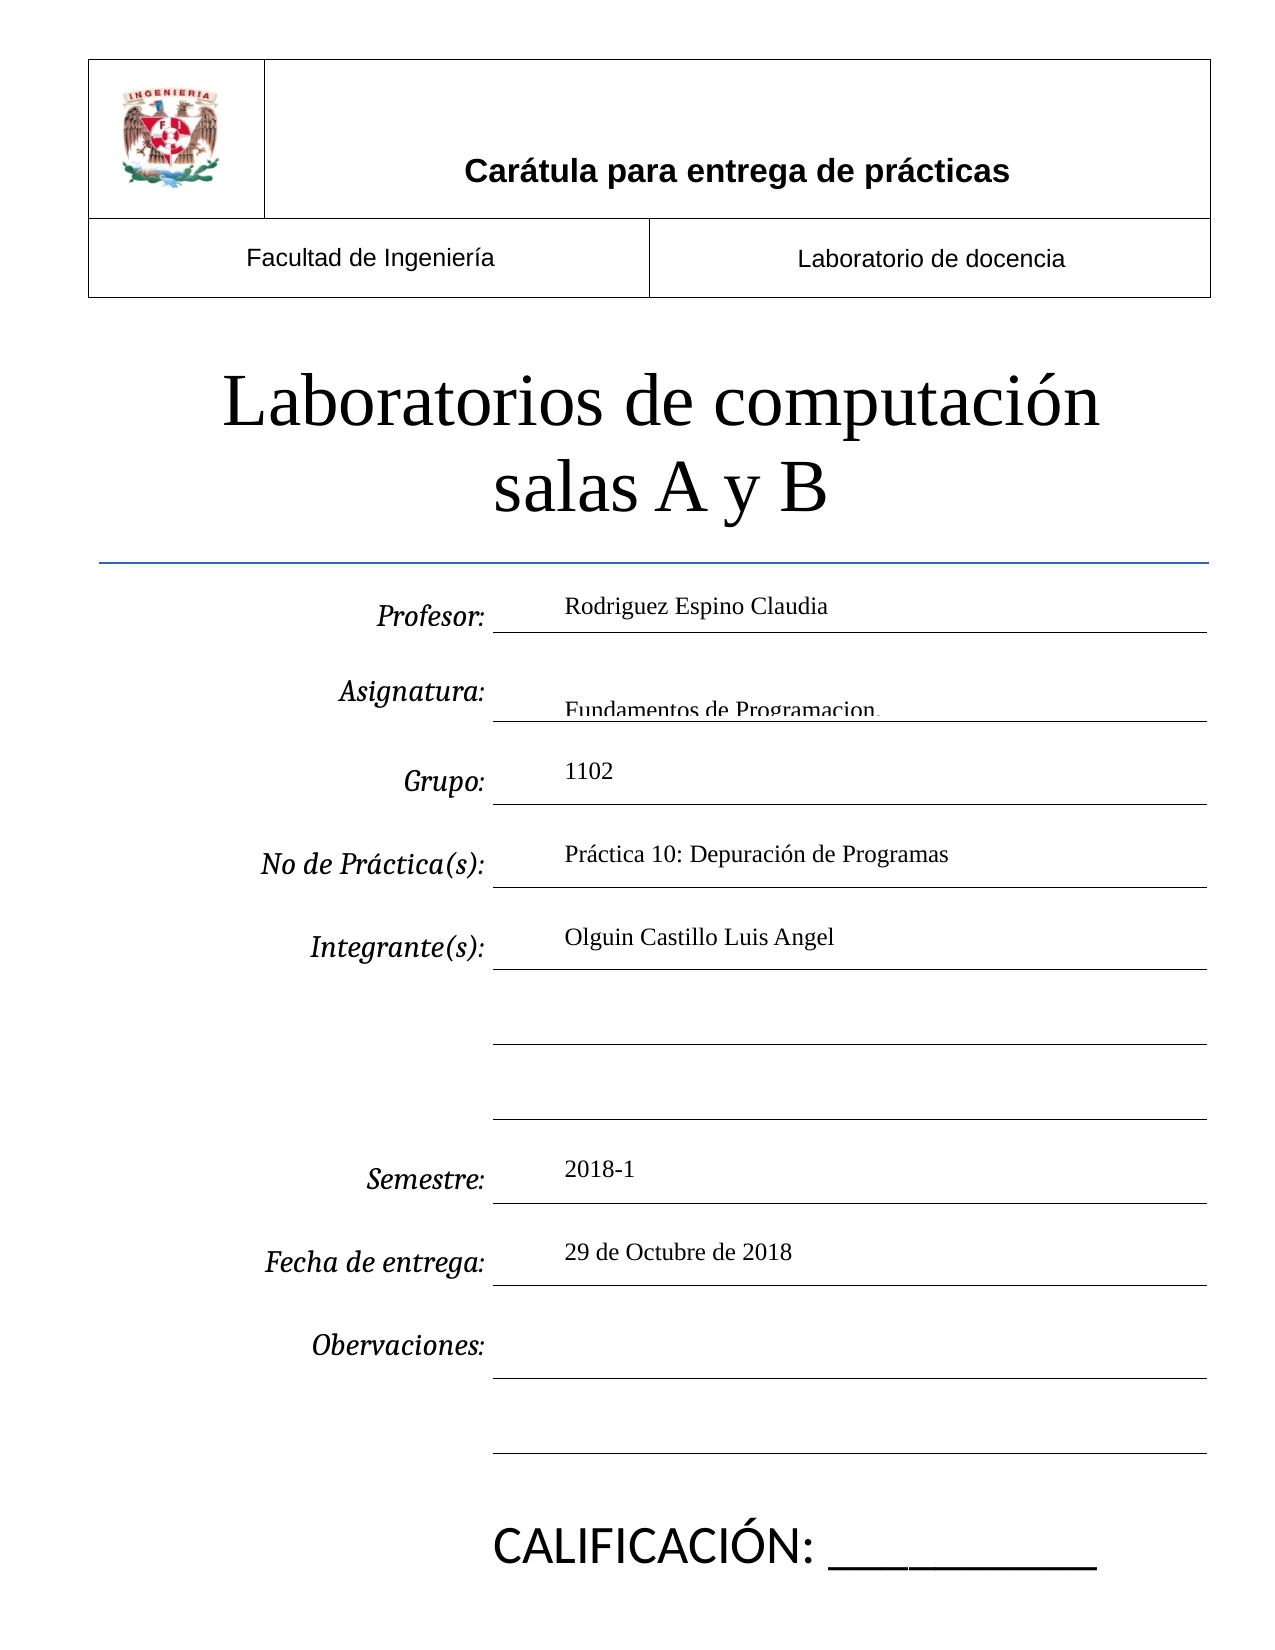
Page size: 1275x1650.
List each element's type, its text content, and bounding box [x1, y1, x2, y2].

table_cell Integrante(s): [118, 887, 493, 969]
table_cell 2018-1 [493, 1120, 1207, 1202]
table_header Rodriguez Espino Claudia [493, 564, 1207, 631]
table_cell Asignatura: [118, 631, 493, 721]
text Laboratorios de computación [118, 355, 1205, 441]
table_cell [118, 1044, 493, 1119]
table_cell Obervaciones: [118, 1285, 493, 1378]
table_header [118, 556, 493, 562]
table_cell Olguin Castillo Luis Angel [493, 888, 1207, 969]
table_cell 1102 [493, 722, 1207, 804]
table_header [493, 556, 1207, 562]
table_cell [493, 1286, 1207, 1378]
table_cell Fundamentos de Programacion. [493, 633, 1207, 721]
table_cell Facultad de Ingeniería [89, 219, 649, 297]
table_header Profesor: [118, 564, 493, 631]
table_cell [118, 969, 493, 1044]
table_cell Práctica 10: Depuración de Programas [493, 805, 1207, 887]
table_cell [118, 1378, 493, 1453]
table_cell Fecha de entrega: [118, 1203, 493, 1285]
table_cell [493, 970, 1207, 1044]
table_cell 29 de Octubre de 2018 [493, 1204, 1207, 1285]
table_cell Semestre: [118, 1119, 493, 1202]
text CALIFICACIÓN: __________ [118, 1511, 1205, 1577]
table_cell [493, 1379, 1207, 1453]
table_header [89, 60, 264, 217]
table_cell No de Práctica(s): [118, 804, 493, 887]
table_header Carátula para entrega de prácticas [265, 60, 1210, 217]
table_cell Laboratorio de docencia [650, 219, 1210, 297]
text salas A y B [118, 441, 1205, 528]
table_cell Grupo: [118, 721, 493, 804]
table_cell [493, 1045, 1207, 1119]
